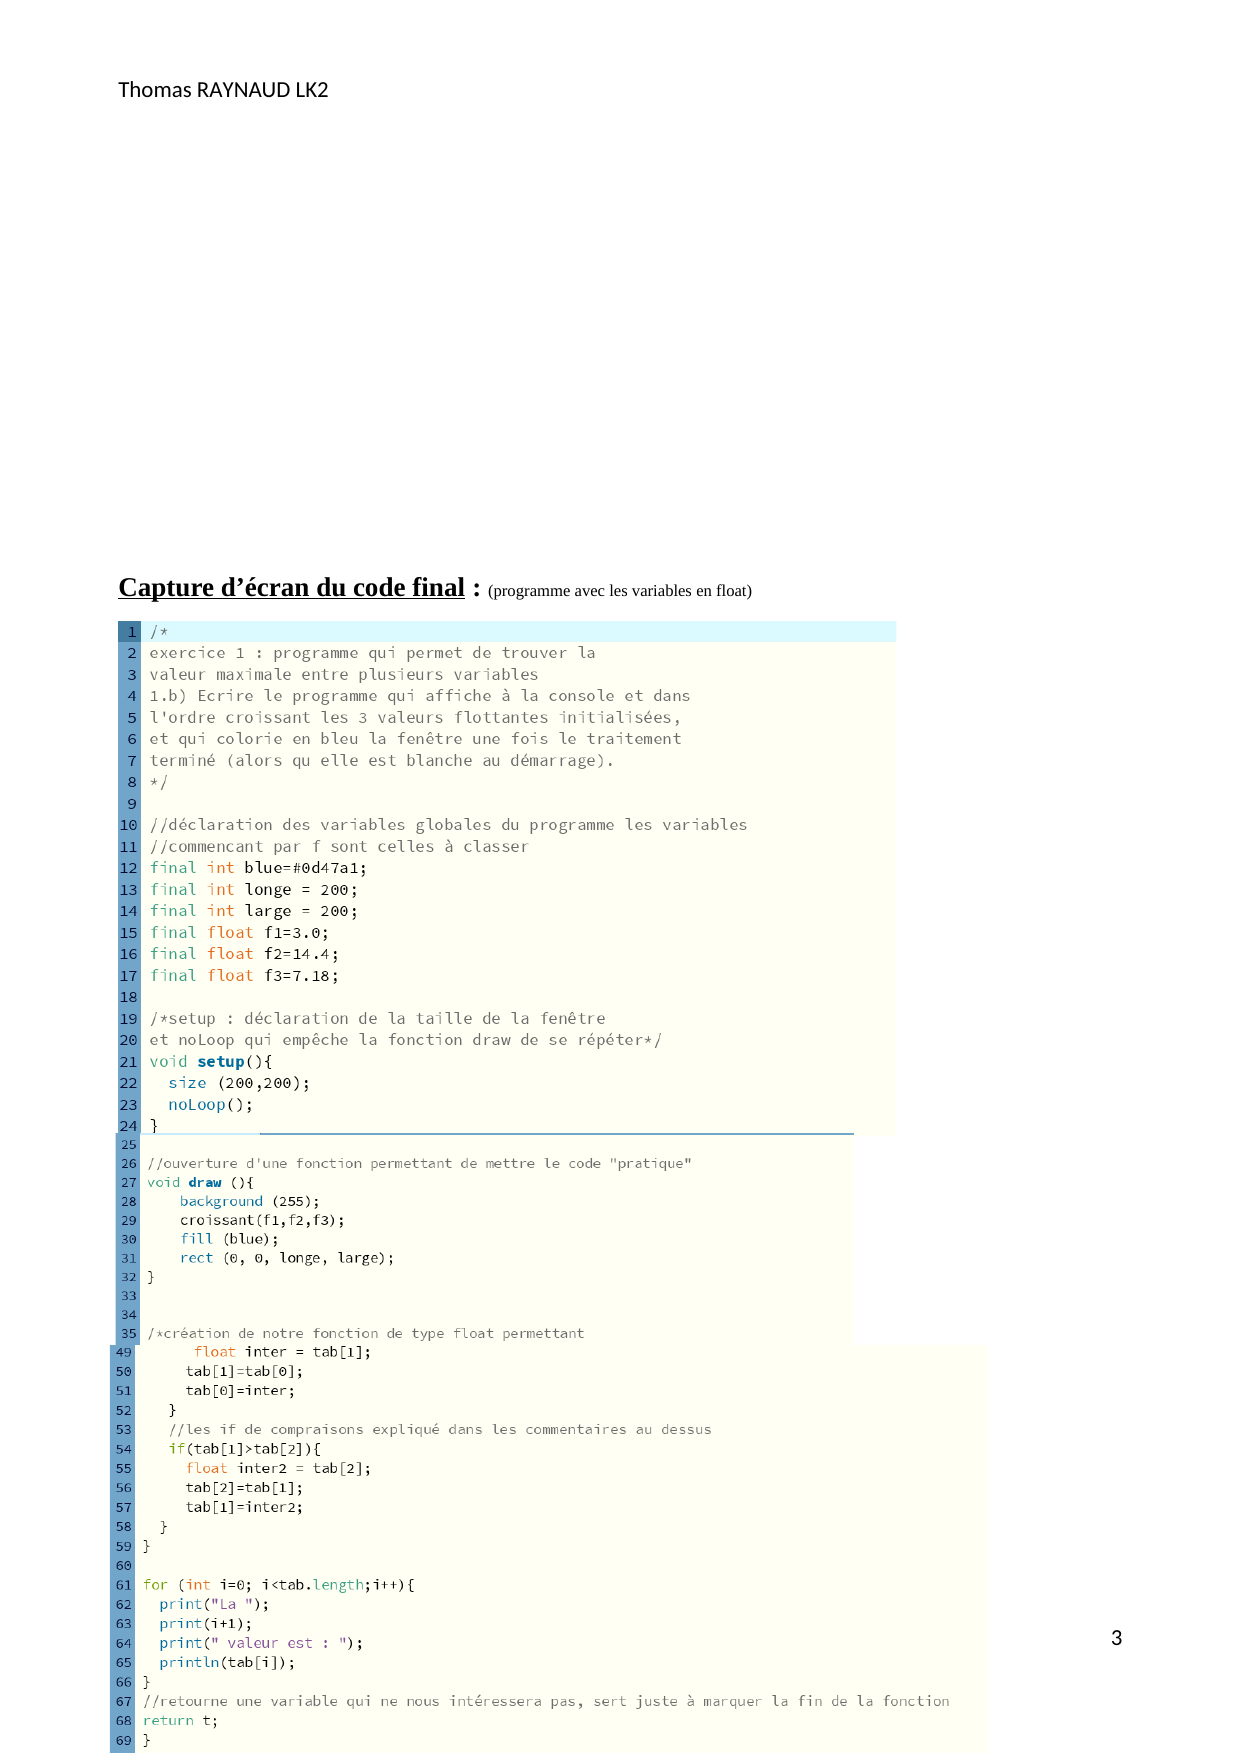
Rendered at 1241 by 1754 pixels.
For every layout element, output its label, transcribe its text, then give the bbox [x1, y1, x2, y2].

text Capture d’écran du code final : (programme avec les variables en float) [118, 571, 1122, 602]
